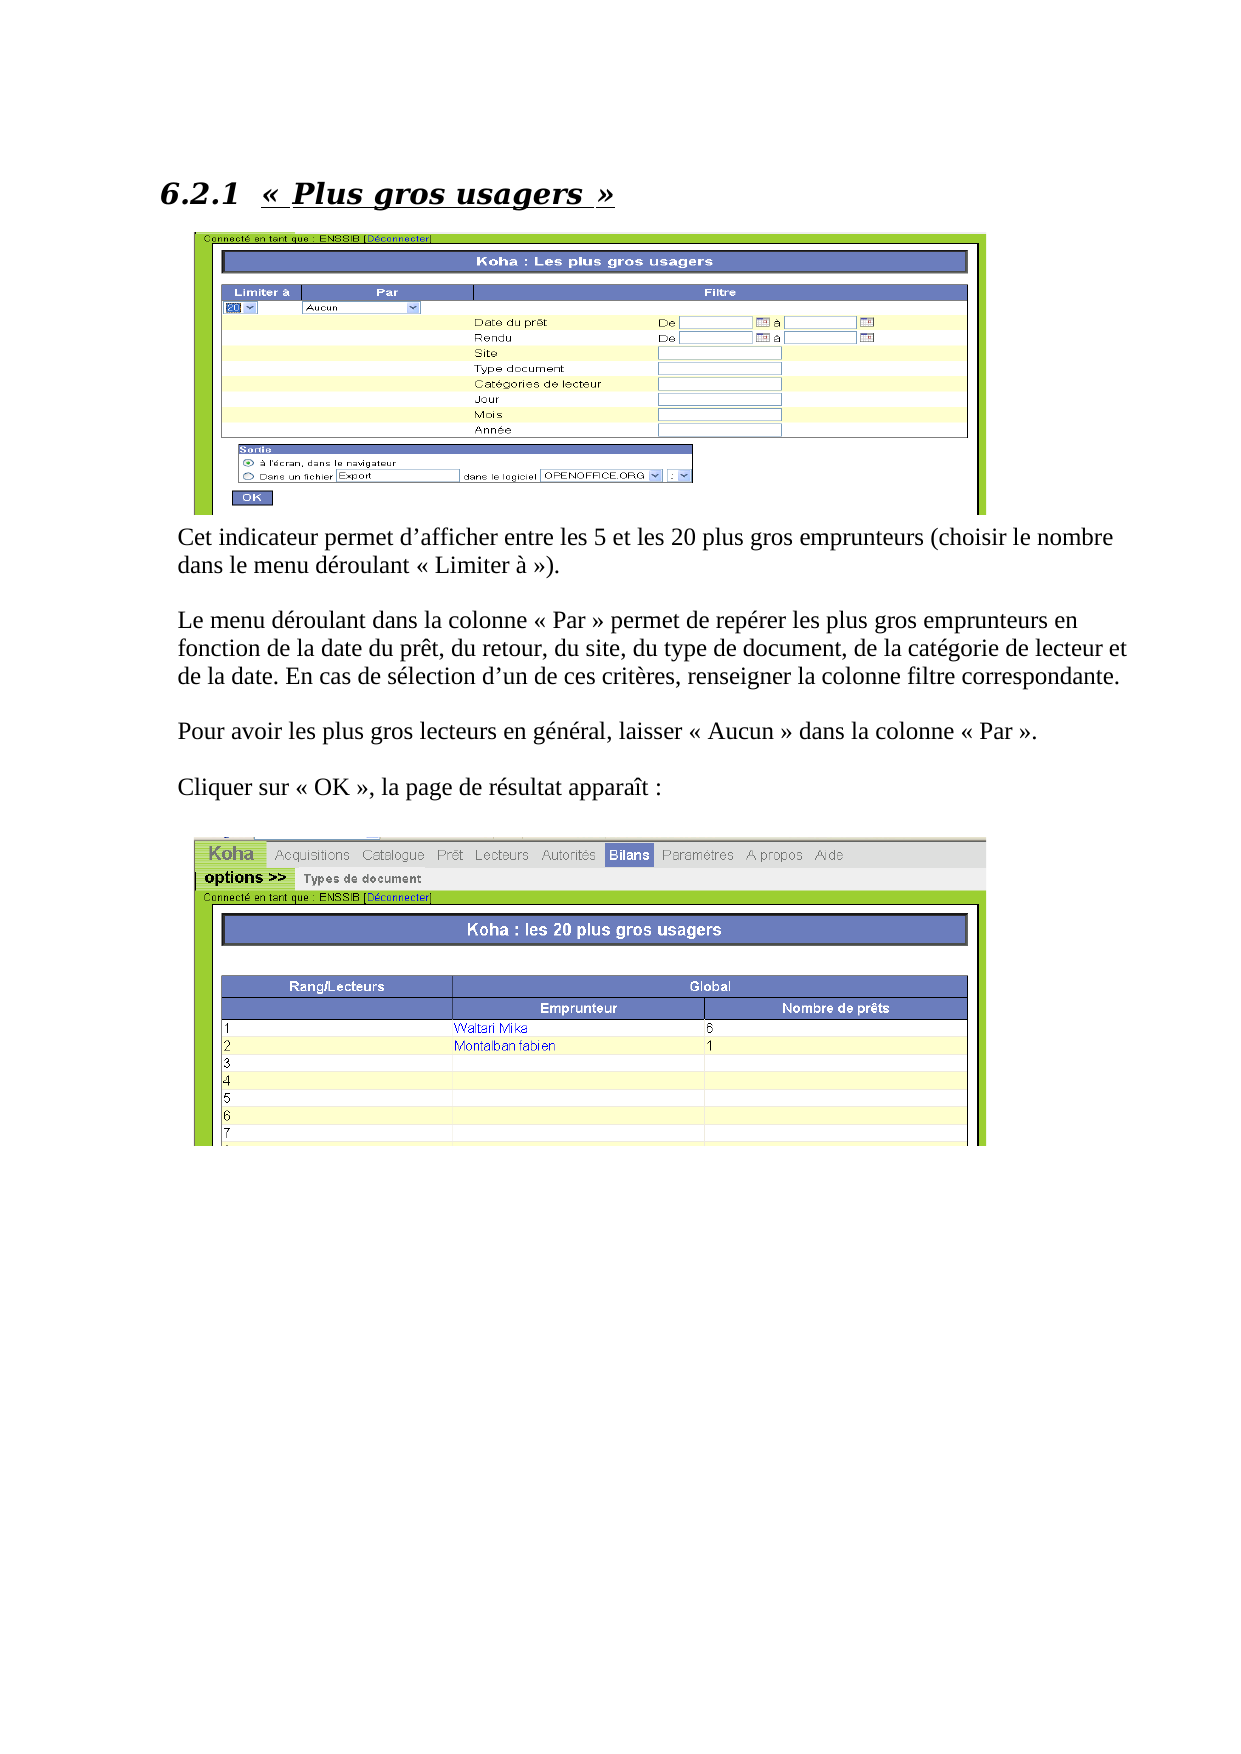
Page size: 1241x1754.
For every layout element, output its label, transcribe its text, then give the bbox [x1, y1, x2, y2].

picture [193, 232, 987, 515]
text Pour avoir les plus gros lecteurs en général, laisser « Aucun » dans la colonne « Par ». [177, 717, 1152, 745]
text Cliquer sur « OK », la page de résultat apparaît : [177, 773, 1152, 800]
subtitle « Plus gros usagers » [159, 177, 1152, 212]
picture [193, 837, 987, 1146]
text Le menu déroulant dans la colonne « Par » permet de repérer les plus gros emprunteurs en fonction de la date du prêt, du retour, du site, du type de document, de la catégorie de lecteur et de la date. En cas de sélection d’un de ces critères, renseigner la colonne filtre correspondante. [177, 606, 1152, 689]
text Cet indicateur permet d’afficher entre les 5 et les 20 plus gros emprunteurs (choisir le nombre dans le menu déroulant « Limiter à »). [177, 523, 1152, 579]
